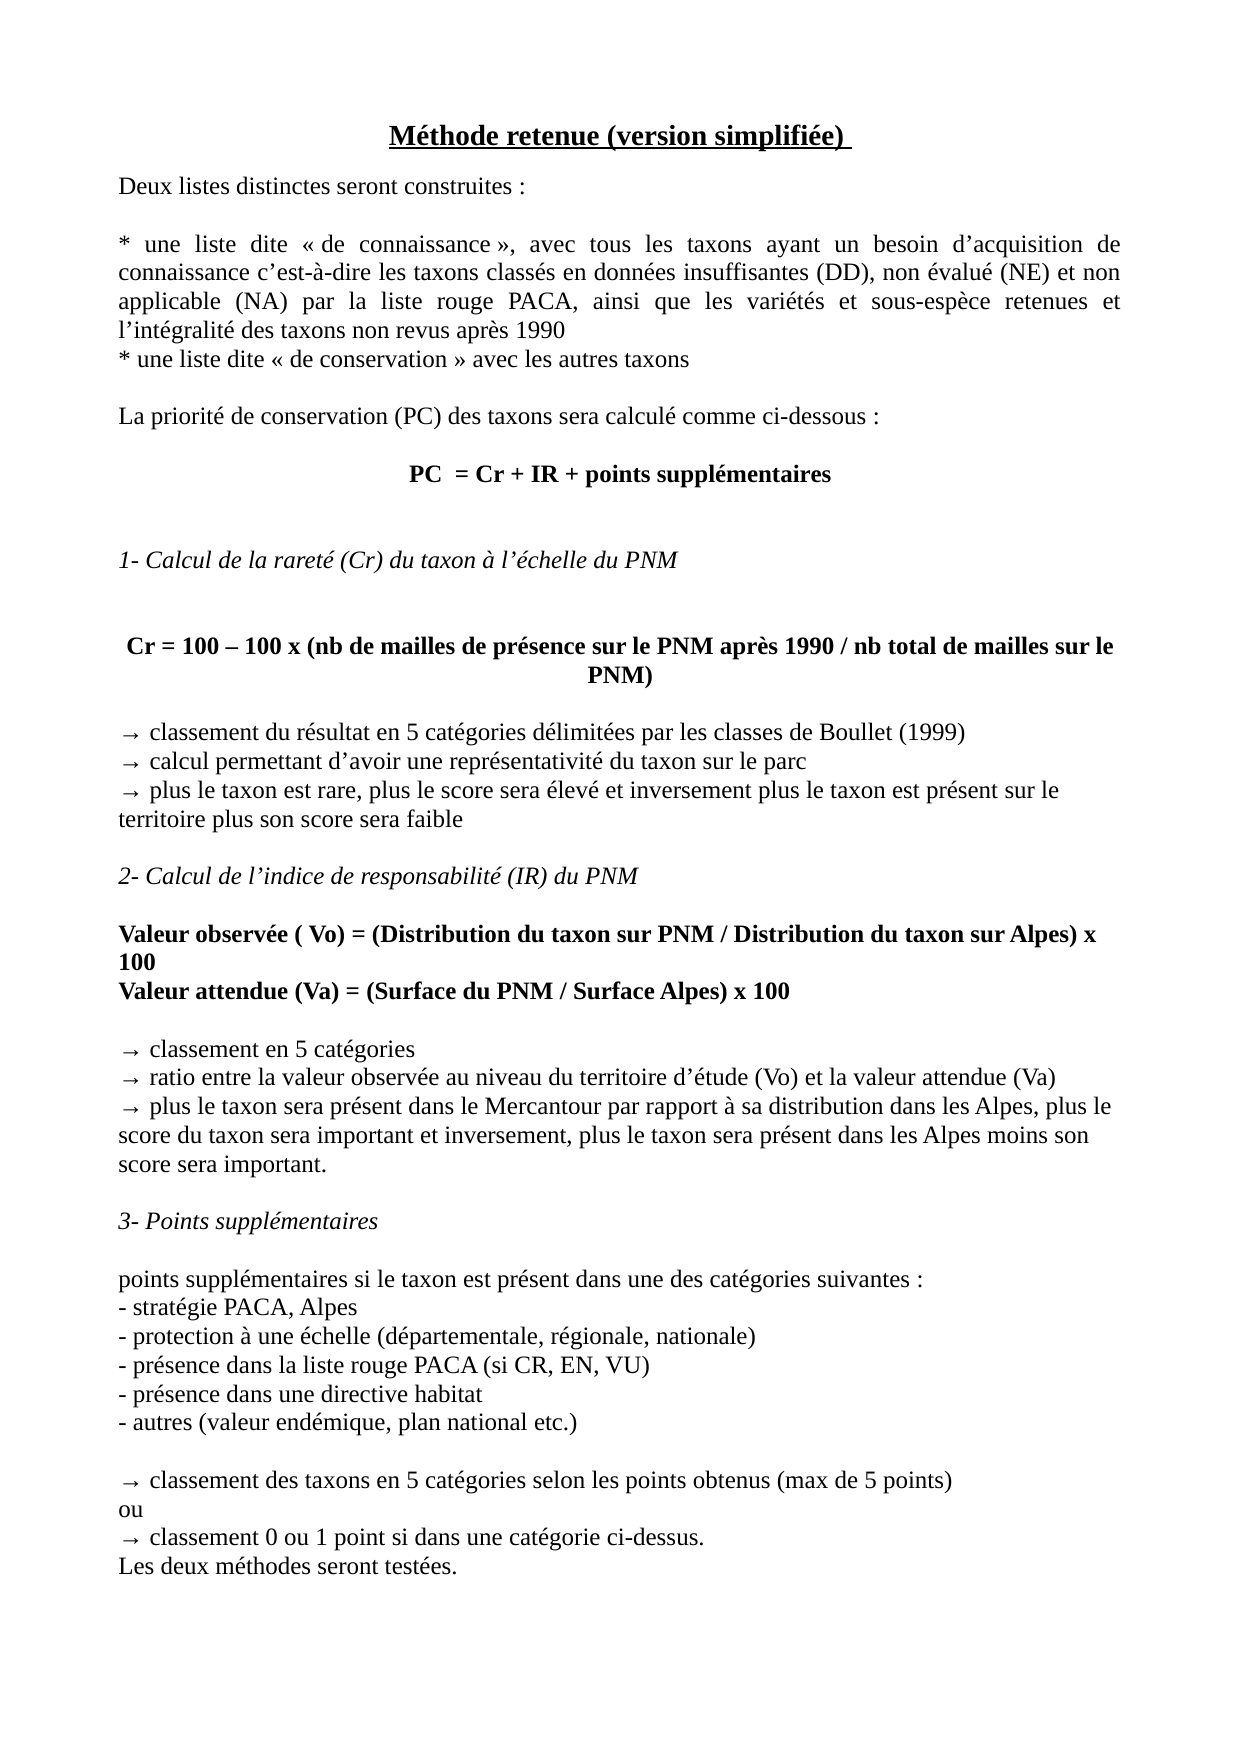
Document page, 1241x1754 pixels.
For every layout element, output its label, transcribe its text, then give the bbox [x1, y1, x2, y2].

text → classement des taxons en 5 catégories selon les points obtenus (max de 5 points) [118, 1465, 1122, 1494]
text - présence dans une directive habitat [118, 1379, 1122, 1407]
text Les deux méthodes seront testées. [118, 1551, 1122, 1580]
text 2- Calcul de l’indice de responsabilité (IR) du PNM [118, 861, 1122, 890]
text - stratégie PACA, Alpes [118, 1292, 1122, 1321]
text → plus le taxon sera présent dans le Mercantour par rapport à sa distribution dans les Alpes, plus le score du taxon sera important et inversement, plus le taxon sera présent dans les Alpes moins son score sera important. [118, 1091, 1122, 1177]
text → classement 0 ou 1 point si dans une catégorie ci-dessus. [118, 1522, 1122, 1551]
text Méthode retenue (version simplifiée) [118, 118, 1122, 152]
text Valeur attendue (Va) = (Surface du PNM / Surface Alpes) x 100 [118, 976, 1122, 1005]
text * une liste dite « de connaissance », avec tous les taxons ayant un besoin d’acquisition de connaissance c’est-à-dire les taxons classés en données insuffisantes (DD), non évalué (NE) et non applicable (NA) par la liste rouge PACA, ainsi que les variétés et sous-espèce retenues et l’intégralité des taxons non revus après 1990 [118, 229, 1122, 344]
text 3- Points supplémentaires [118, 1206, 1122, 1235]
text → classement du résultat en 5 catégories délimitées par les classes de Boullet (1999) [118, 717, 1122, 746]
text → plus le taxon est rare, plus le score sera élevé et inversement plus le taxon est présent sur le territoire plus son score sera faible [118, 775, 1122, 832]
text ou [118, 1494, 1122, 1522]
text Deux listes distinctes seront construites : [118, 171, 1122, 200]
text - présence dans la liste rouge PACA (si CR, EN, VU) [118, 1350, 1122, 1379]
text - protection à une échelle (départementale, régionale, nationale) [118, 1321, 1122, 1350]
text Cr = 100 – 100 x (nb de mailles de présence sur le PNM après 1990 / nb total de mailles sur le PNM) [118, 631, 1122, 689]
text La priorité de conservation (PC) des taxons sera calculé comme ci-dessous : [118, 401, 1122, 430]
text PC = Cr + IR + points supplémentaires [118, 459, 1122, 487]
text → calcul permettant d’avoir une représentativité du taxon sur le parc [118, 746, 1122, 775]
text Valeur observée ( Vo) = (Distribution du taxon sur PNM / Distribution du taxon sur Alpes) x 100 [118, 919, 1122, 976]
text 1- Calcul de la rareté (Cr) du taxon à l’échelle du PNM [118, 545, 1122, 574]
text points supplémentaires si le taxon est présent dans une des catégories suivantes : [118, 1264, 1122, 1292]
text → ratio entre la valeur observée au niveau du territoire d’étude (Vo) et la valeur attendue (Va) [118, 1062, 1122, 1091]
text → classement en 5 catégories [118, 1034, 1122, 1062]
text * une liste dite « de conservation » avec les autres taxons [118, 344, 1122, 372]
text - autres (valeur endémique, plan national etc.) [118, 1407, 1122, 1436]
